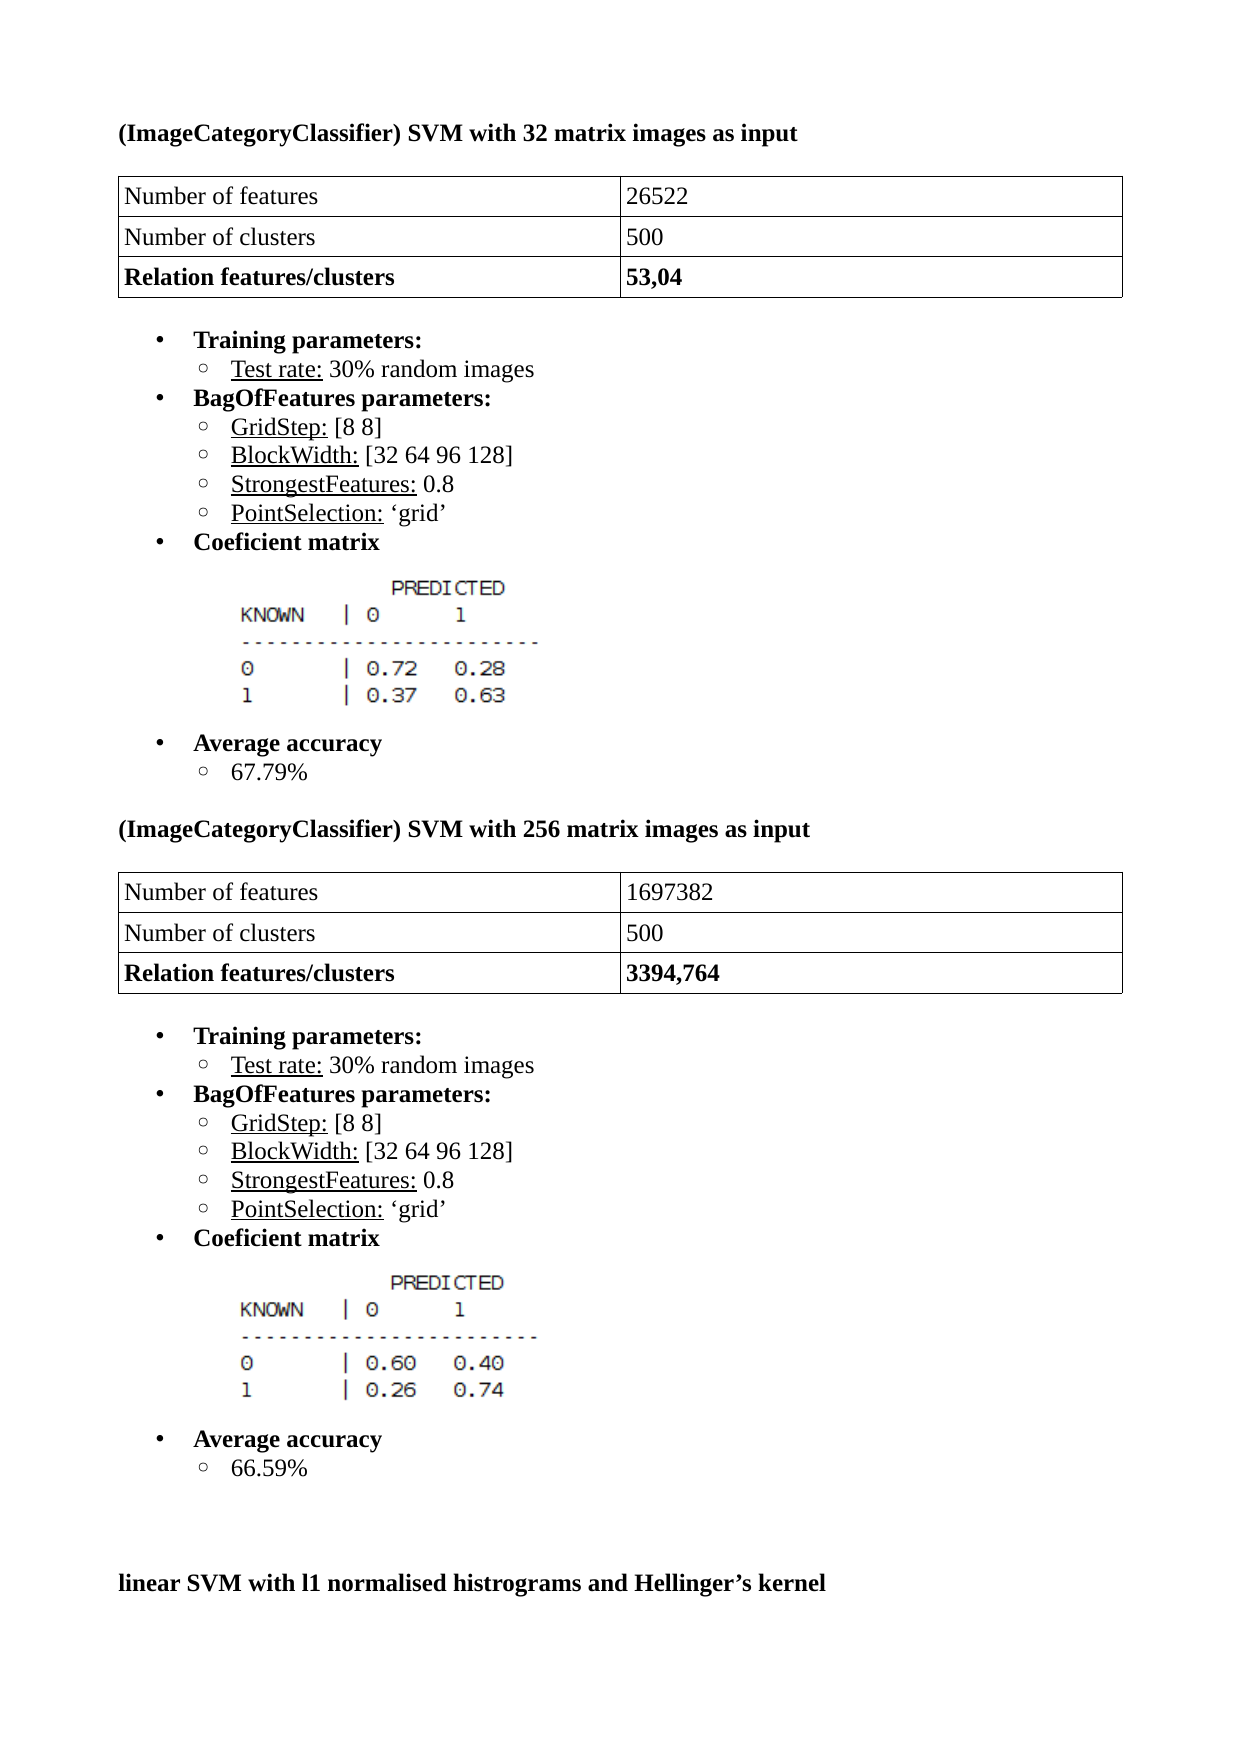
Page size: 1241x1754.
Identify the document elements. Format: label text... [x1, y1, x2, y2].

list BlockWidth: [32 64 96 128] [193, 440, 1122, 469]
list StrongestFeatures: 0.8 [193, 469, 1122, 498]
list 67.79% [193, 757, 1122, 785]
list BlockWidth: [32 64 96 128] [193, 1136, 1122, 1165]
text (ImageCategoryClassifier) SVM with 32 matrix images as input [118, 118, 1122, 147]
list PointSelection: ‘grid’ [193, 1194, 1122, 1223]
list Training parameters: [156, 1021, 1122, 1050]
table_header Number of features [119, 873, 620, 912]
list GridStep: [8 8] [193, 412, 1122, 440]
table_cell Number of clusters [119, 217, 620, 256]
table_cell 500 [621, 217, 1122, 256]
list Average accuracy [156, 728, 1122, 757]
picture [237, 1260, 541, 1416]
list GridStep: [8 8] [193, 1108, 1122, 1136]
text linear SVM with l1 normalised histrograms and Hellinger’s kernel [118, 1568, 1122, 1596]
list BagOfFeatures parameters: [156, 1079, 1122, 1108]
table_cell 3394,764 [621, 953, 1122, 993]
list Coeficient matrix [156, 527, 1122, 555]
table_cell Relation features/clusters [119, 953, 620, 993]
table_cell 500 [621, 913, 1122, 952]
list Coeficient matrix [156, 1223, 1122, 1251]
table_header 26522 [621, 177, 1122, 216]
list PointSelection: ‘grid’ [193, 498, 1122, 527]
list Test rate: 30% random images [193, 1050, 1122, 1079]
table_cell 53,04 [621, 257, 1122, 297]
list BagOfFeatures parameters: [156, 383, 1122, 412]
table_cell Number of clusters [119, 913, 620, 952]
list Test rate: 30% random images [193, 354, 1122, 383]
picture [236, 571, 539, 723]
list Average accuracy [156, 1424, 1122, 1453]
text (ImageCategoryClassifier) SVM with 256 matrix images as input [118, 814, 1122, 843]
table_header Number of features [119, 177, 620, 216]
list 66.59% [193, 1453, 1122, 1481]
table_header 1697382 [621, 873, 1122, 912]
table_cell Relation features/clusters [119, 257, 620, 297]
list StrongestFeatures: 0.8 [193, 1165, 1122, 1194]
list Training parameters: [156, 325, 1122, 354]
